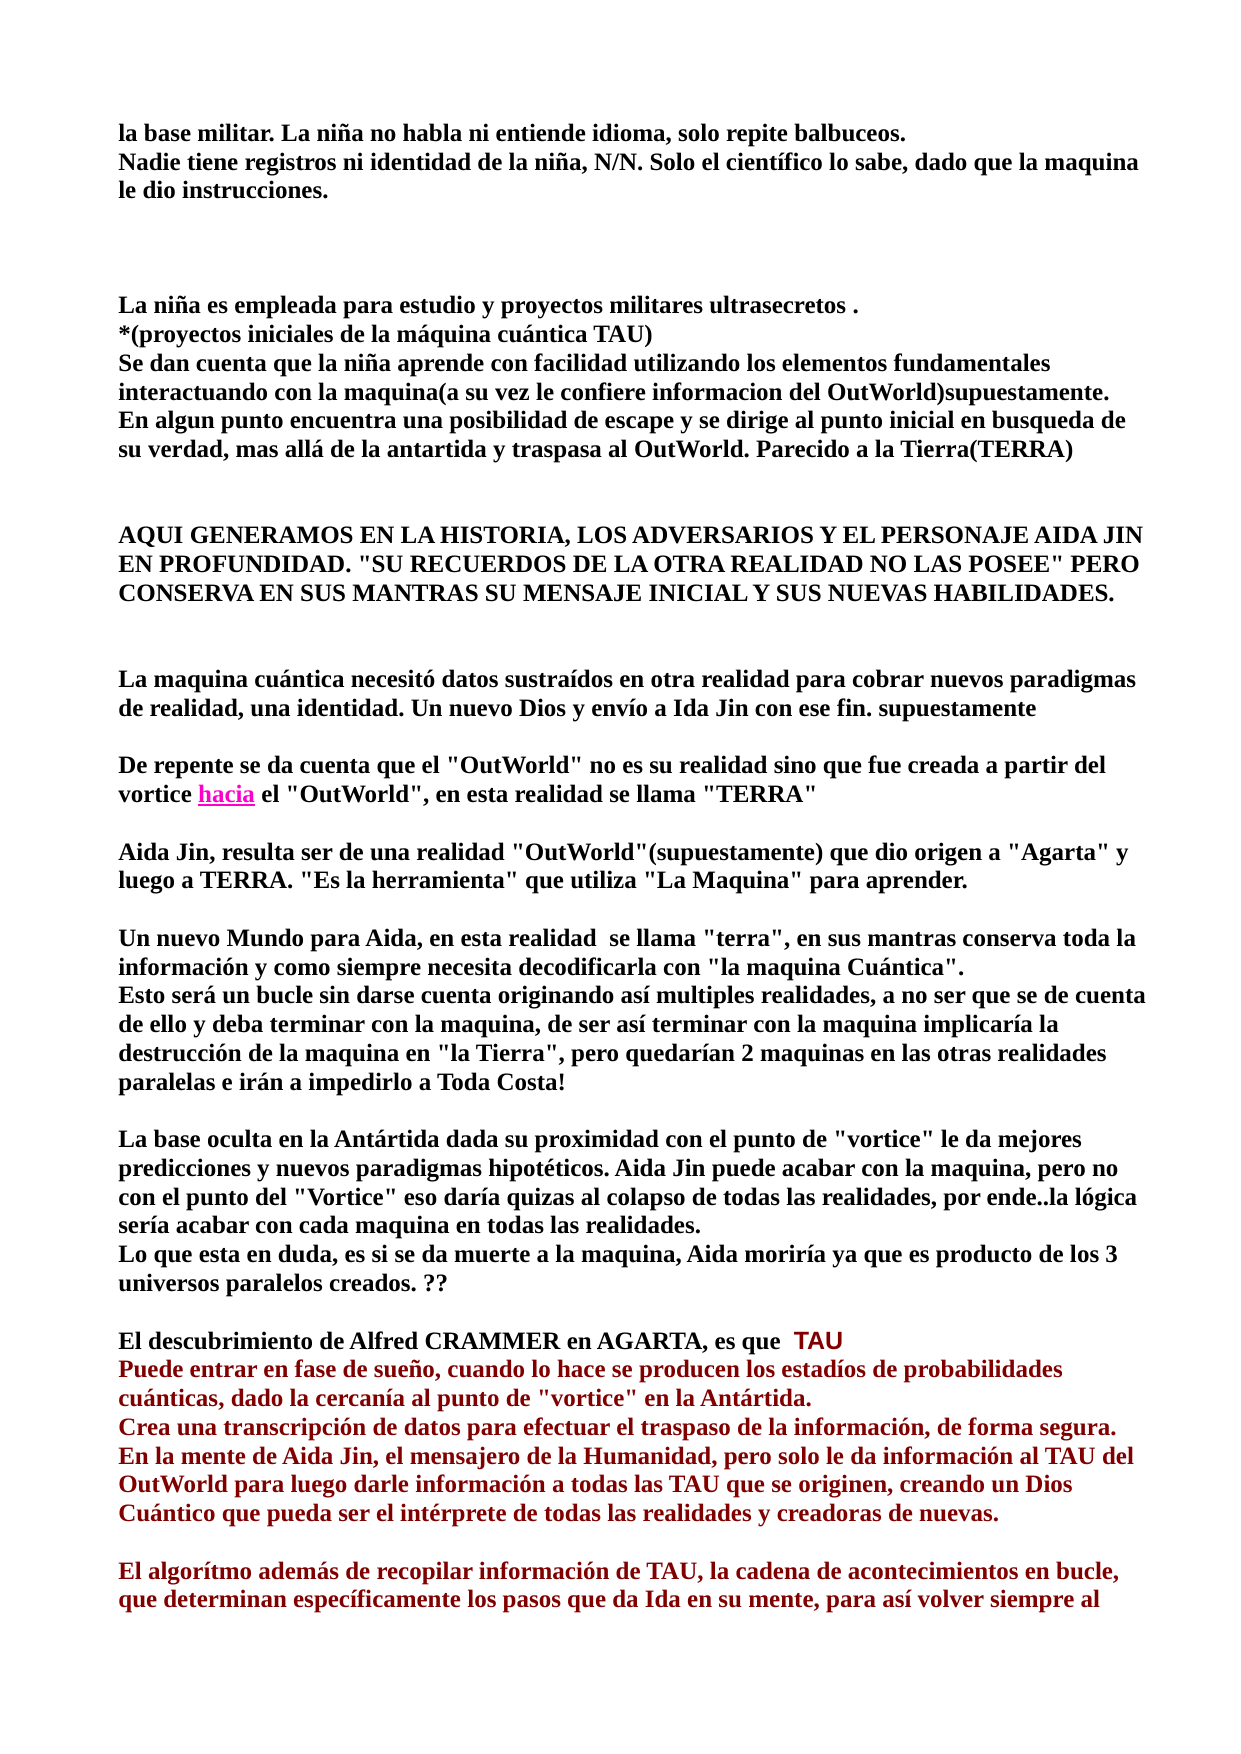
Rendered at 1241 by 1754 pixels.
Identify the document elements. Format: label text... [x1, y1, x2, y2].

text *(proyectos iniciales de la máquina cuántica TAU) [118, 319, 1148, 348]
text La base oculta en la Antártida dada su proximidad con el punto de "vortice" le da mejores predicciones y nuevos paradigmas hipotéticos. Aida Jin puede acabar con la maquina, pero no con el punto del "Vortice" eso daría quizas al colapso de todas las realidades, por ende..la lógica sería acabar con cada maquina en todas las realidades. [118, 1124, 1148, 1239]
text Un nuevo Mundo para Aida, en esta realidad se llama "terra", en sus mantras conserva toda la información y como siempre necesita decodificarla con "la maquina Cuántica". [118, 923, 1148, 981]
text Puede entrar en fase de sueño, cuando lo hace se producen los estadíos de probabilidades cuánticas, dado la cercanía al punto de "vortice" en la Antártida. [118, 1354, 1148, 1412]
text La niña es empleada para estudio y proyectos militares ultrasecretos . [118, 291, 1148, 319]
text Crea una transcripción de datos para efectuar el traspaso de la información, de forma segura. [118, 1412, 1148, 1441]
text El algorítmo además de recopilar información de TAU, la cadena de acontecimientos en bucle, que determinan específicamente los pasos que da Ida en su mente, para así volver siempre al [118, 1556, 1148, 1613]
text Esto será un bucle sin darse cuenta originando así multiples realidades, a no ser que se de cuenta de ello y deba terminar con la maquina, de ser así terminar con la maquina implicaría la destrucción de la maquina en "la Tierra", pero quedarían 2 maquinas en las otras realidades paralelas e irán a impedirlo a Toda Costa! [118, 981, 1148, 1096]
text AQUI GENERAMOS EN LA HISTORIA, LOS ADVERSARIOS Y EL PERSONAJE AIDA JIN EN PROFUNDIDAD. "SU RECUERDOS DE LA OTRA REALIDAD NO LAS POSEE" PERO CONSERVA EN SUS MANTRAS SU MENSAJE INICIAL Y SUS NUEVAS HABILIDADES. [118, 521, 1148, 607]
text Nadie tiene registros ni identidad de la niña, N/N. Solo el científico lo sabe, dado que la maquina le dio instrucciones. [118, 147, 1148, 204]
text Lo que esta en duda, es si se da muerte a la maquina, Aida moriría ya que es producto de los 3 universos paralelos creados. ?? [118, 1239, 1148, 1297]
text El descubrimiento de Alfred CRAMMER en AGARTA, es que TAU [118, 1326, 1148, 1354]
text De repente se da cuenta que el "OutWorld" no es su realidad sino que fue creada a partir del vortice hacia el "OutWorld", en esta realidad se llama "TERRA" [118, 751, 1148, 808]
text En la mente de Aida Jin, el mensajero de la Humanidad, pero solo le da información al TAU del OutWorld para luego darle información a todas las TAU que se originen, creando un Dios Cuántico que pueda ser el intérprete de todas las realidades y creadoras de nuevas. [118, 1441, 1148, 1527]
text En algun punto encuentra una posibilidad de escape y se dirige al punto inicial en busqueda de su verdad, mas allá de la antartida y traspasa al OutWorld. Parecido a la Tierra(TERRA) [118, 406, 1148, 463]
text Se dan cuenta que la niña aprende con facilidad utilizando los elementos fundamentales interactuando con la maquina(a su vez le confiere informacion del OutWorld)supuestamente. [118, 348, 1148, 406]
text Aida Jin, resulta ser de una realidad "OutWorld"(supuestamente) que dio origen a "Agarta" y luego a TERRA. "Es la herramienta" que utiliza "La Maquina" para aprender. [118, 837, 1148, 894]
text La maquina cuántica necesitó datos sustraídos en otra realidad para cobrar nuevos paradigmas de realidad, una identidad. Un nuevo Dios y envío a Ida Jin con ese fin. supuestamente [118, 664, 1148, 722]
text la base militar. La niña no habla ni entiende idioma, solo repite balbuceos. [118, 118, 1148, 147]
